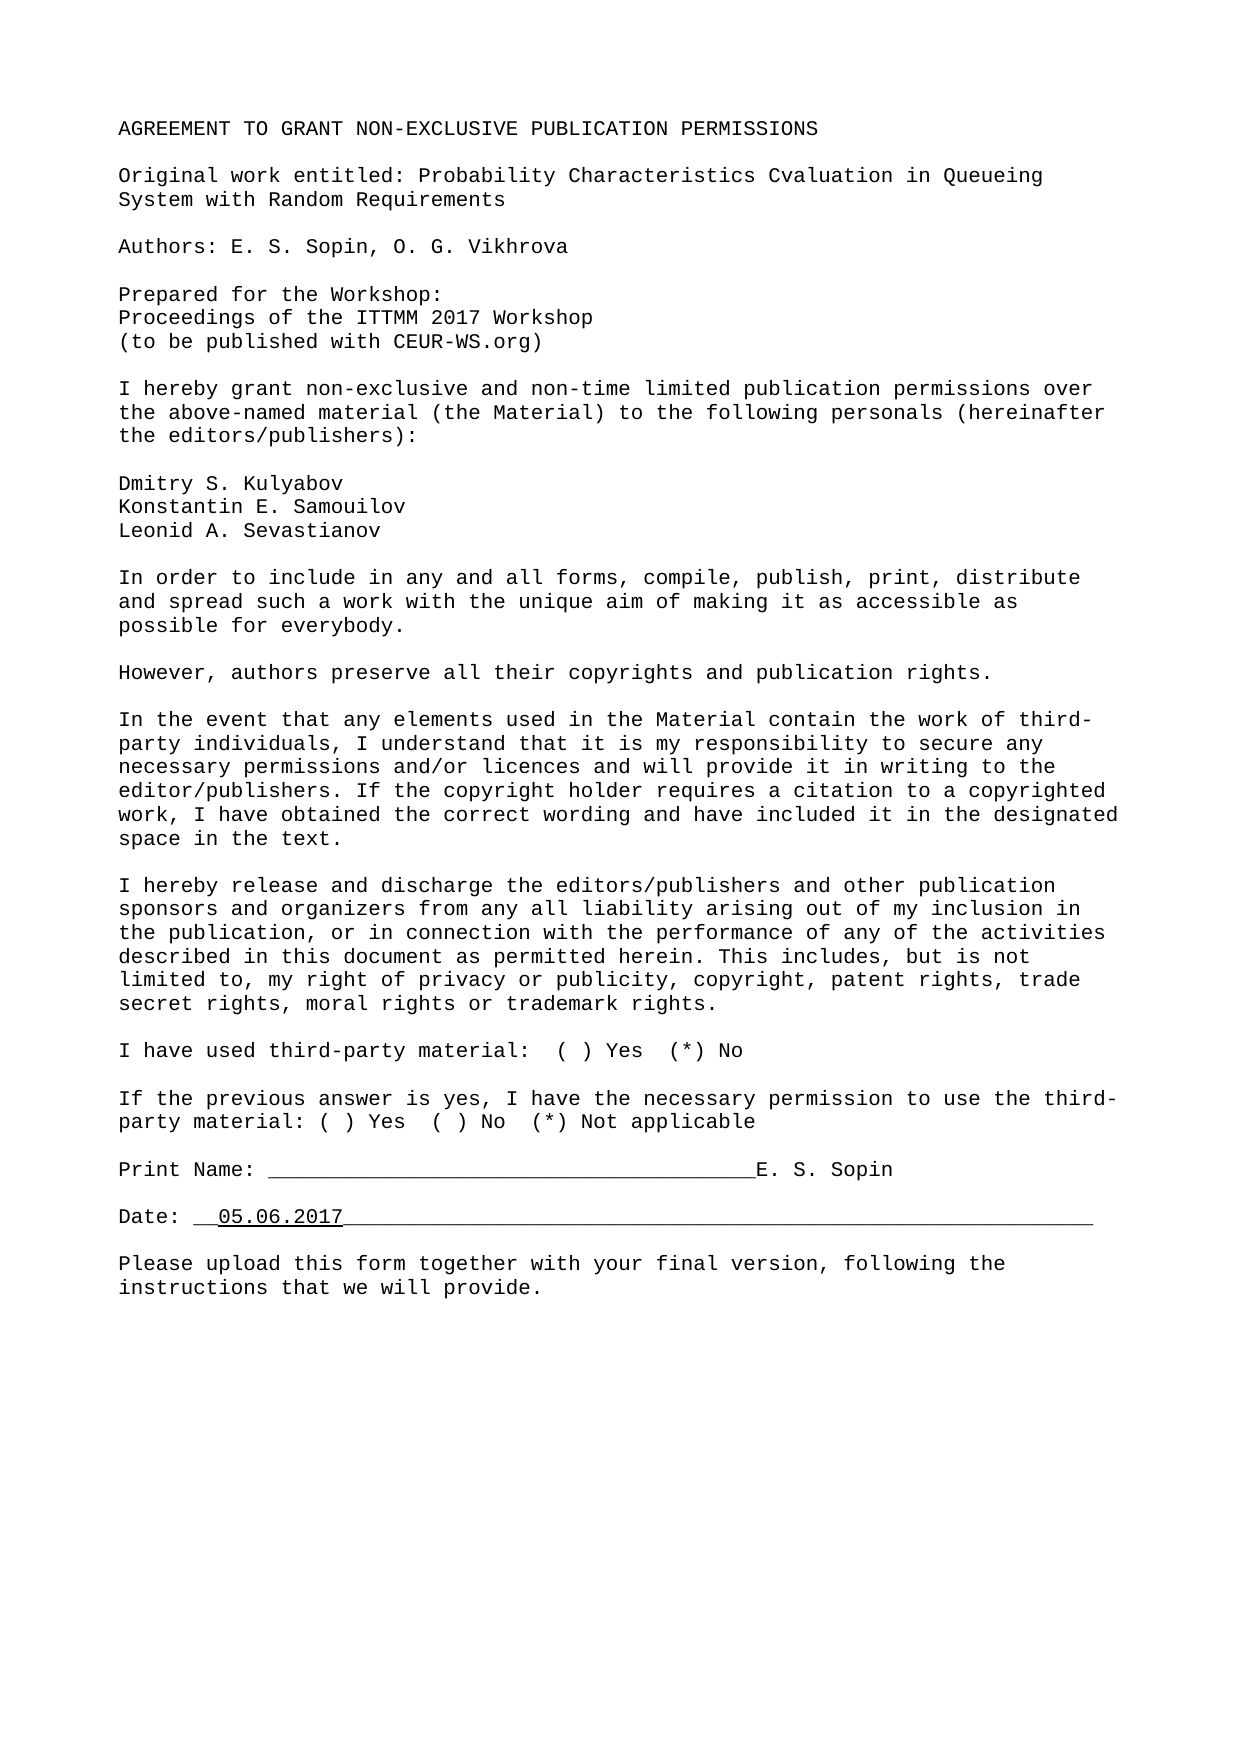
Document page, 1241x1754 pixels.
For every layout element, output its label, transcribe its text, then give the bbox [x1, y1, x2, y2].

text Konstantin E. Samouilov [118, 496, 1122, 520]
text I hereby grant non-exclusive and non-time limited publication permissions over [118, 378, 1122, 402]
text Dmitry S. Kulyabov [118, 473, 1122, 496]
text Leonid A. Sevastianov [118, 520, 1122, 544]
text Authors: E. S. Sopin, O. G. Vikhrova [118, 236, 1122, 260]
text (to be published with CEUR-WS.org) [118, 331, 1122, 354]
text instructions that we will provide. [118, 1277, 1122, 1300]
text In order to include in any and all forms, compile, publish, print, distribute [118, 567, 1122, 591]
text editor/publishers. If the copyright holder requires a citation to a copyrighted [118, 780, 1122, 804]
text party material: ( ) Yes ( ) No (*) Not applicable [118, 1111, 1122, 1135]
text Original work entitled: Probability Characteristics Cvaluation in Queueing System with Random Requirements [118, 165, 1122, 213]
text I hereby release and discharge the editors/publishers and other publication [118, 875, 1122, 898]
text secret rights, moral rights or trademark rights. [118, 993, 1122, 1017]
text the editors/publishers): [118, 426, 1122, 449]
text described in this document as permitted herein. This includes, but is not [118, 946, 1122, 969]
text space in the text. [118, 827, 1122, 851]
text If the previous answer is yes, I have the necessary permission to use the third- [118, 1088, 1122, 1111]
text the publication, or in connection with the performance of any of the activities [118, 922, 1122, 946]
text sponsors and organizers from any all liability arising out of my inclusion in [118, 898, 1122, 922]
text and spread such a work with the unique aim of making it as accessible as [118, 591, 1122, 615]
text However, authors preserve all their copyrights and publication rights. [118, 662, 1122, 686]
text party individuals, I understand that it is my responsibility to secure any [118, 733, 1122, 757]
text possible for everybody. [118, 615, 1122, 638]
text I have used third-party material: ( ) Yes (*) No [118, 1040, 1122, 1064]
text In the event that any elements used in the Material contain the work of third- [118, 709, 1122, 733]
text work, I have obtained the correct wording and have included it in the designated [118, 804, 1122, 827]
text Proceedings of the ITTMM 2017 Workshop [118, 307, 1122, 331]
text limited to, my right of privacy or publicity, copyright, patent rights, trade [118, 969, 1122, 993]
text necessary permissions and/or licences and will provide it in writing to the [118, 757, 1122, 780]
text AGREEMENT TO GRANT NON-EXCLUSIVE PUBLICATION PERMISSIONS [118, 118, 1122, 142]
text Please upload this form together with your final version, following the [118, 1253, 1122, 1277]
text Prepared for the Workshop: [118, 284, 1122, 307]
text the above-named material (the Material) to the following personals (hereinafter [118, 402, 1122, 426]
text Print Name: _______________________________________E. S. Sopin [118, 1158, 1122, 1182]
text Date: __05.06.2017____________________________________________________________ [118, 1206, 1122, 1229]
